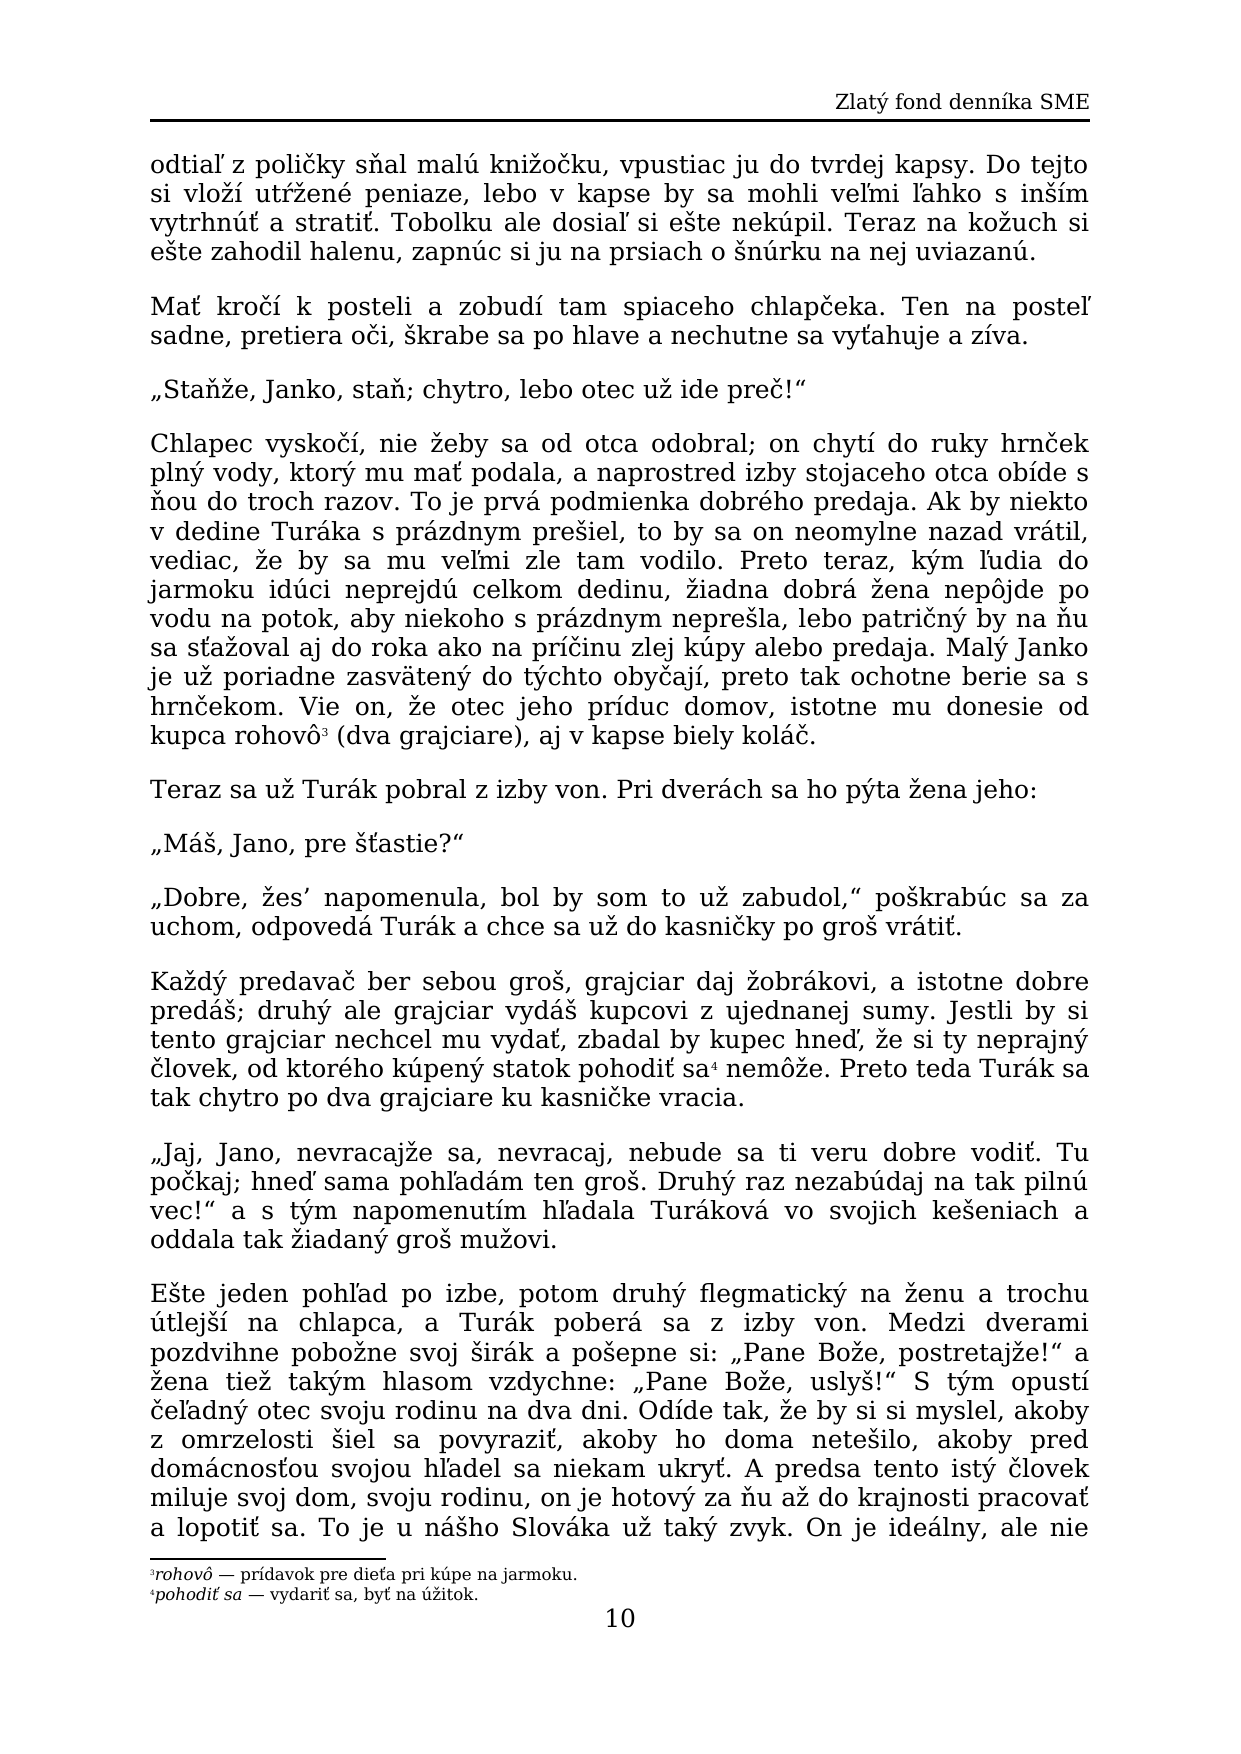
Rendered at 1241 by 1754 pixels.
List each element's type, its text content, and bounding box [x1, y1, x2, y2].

text Každý predavač ber sebou groš, grajciar daj žobrákovi, a istotne dobre predáš; druhý ale grajciar vydáš kupcovi z ujednanej sumy. Jestli by si tento grajciar nechcel mu vydať, zbadal by kupec hneď, že si ty neprajný človek, od ktorého kúpený statok pohodiť sa4 nemôže. Preto teda Turák sa tak chytro po dva grajciare ku kasničke vracia. [150, 967, 1090, 1113]
text „Dobre, žes’ napomenula, bol by som to už zabudol,“ poškrabúc sa za uchom, odpovedá Turák a chce sa už do kasničky po groš vrátiť. [150, 883, 1090, 942]
text 4pohodiť sa — vydariť sa, byť na úžitok. [150, 1584, 1090, 1604]
text Chlapec vyskočí, nie žeby sa od otca odobral; on chytí do ruky hrnček plný vody, ktorý mu mať podala, a naprostred izby stojaceho otca obíde s ňou do troch razov. To je prvá podmienka dobrého predaja. Ak by niekto v dedine Turáka s prázdnym prešiel, to by sa on neomylne nazad vrátil, vediac, že by sa mu veľmi zle tam vodilo. Preto teraz, kým ľudia do jarmoku idúci neprejdú celkom dedinu, žiadna dobrá žena nepôjde po vodu na potok, aby niekoho s prázdnym neprešla, lebo patričný by na ňu sa sťažoval aj do roka ako na príčinu zlej kúpy alebo predaja. Malý Janko je už poriadne zasvätený do týchto obyčají, preto tak ochotne berie sa s hrnčekom. Vie on, že otec jeho príduc domov, istotne mu donesie od kupca rohovô3 (dva grajciare), aj v kapse biely koláč. [150, 429, 1090, 750]
text Teraz sa už Turák pobral z izby von. Pri dverách sa ho pýta žena jeho: [150, 775, 1090, 804]
text „Staňže, Janko, staň; chytro, lebo otec už ide preč!“ [150, 375, 1090, 404]
text Ešte jeden pohľad po izbe, potom druhý flegmatický na ženu a trochu útlejší na chlapca, a Turák poberá sa z izby von. Medzi dverami pozdvihne pobožne svoj širák a pošepne si: „Pane Bože, postretajže!“ a žena tiež takým hlasom vzdychne: „Pane Bože, uslyš!“ S tým opustí čeľadný otec svoju rodinu na dva dni. Odíde tak, že by si si myslel, akoby z omrzelosti šiel sa povyraziť, akoby ho doma netešilo, akoby pred domácnosťou svojou hľadel sa niekam ukryť. A predsa tento istý človek miluje svoj dom, svoju rodinu, on je hotový za ňu až do krajnosti pracovať a lopotiť sa. To je u nášho Slováka už taký zvyk. On je ideálny, ale nie [150, 1279, 1090, 1542]
text 3rohovô — prídavok pre dieťa pri kúpe na jarmoku. [150, 1565, 1090, 1584]
text odtiaľ z poličky sňal malú knižočku, vpustiac ju do tvrdej kapsy. Do tejto si vloží utŕžené peniaze, lebo v kapse by sa mohli veľmi ľahko s inším vytrhnúť a stratiť. Tobolku ale dosiaľ si ešte nekúpil. Teraz na kožuch si ešte zahodil halenu, zapnúc si ju na prsiach o šnúrku na nej uviazanú. [150, 150, 1090, 267]
text „Máš, Jano, pre šťastie?“ [150, 829, 1090, 858]
text Mať kročí k posteli a zobudí tam spiaceho chlapčeka. Ten na posteľ sadne, pretiera oči, škrabe sa po hlave a nechutne sa vyťahuje a zíva. [150, 292, 1090, 350]
text „Jaj, Jano, nevracajže sa, nevracaj, nebude sa ti veru dobre vodiť. Tu počkaj; hneď sama pohľadám ten groš. Druhý raz nezabúdaj na tak pilnú vec!“ a s tým napomenutím hľadala Turáková vo svojich kešeniach a oddala tak žiadaný groš mužovi. [150, 1138, 1090, 1254]
